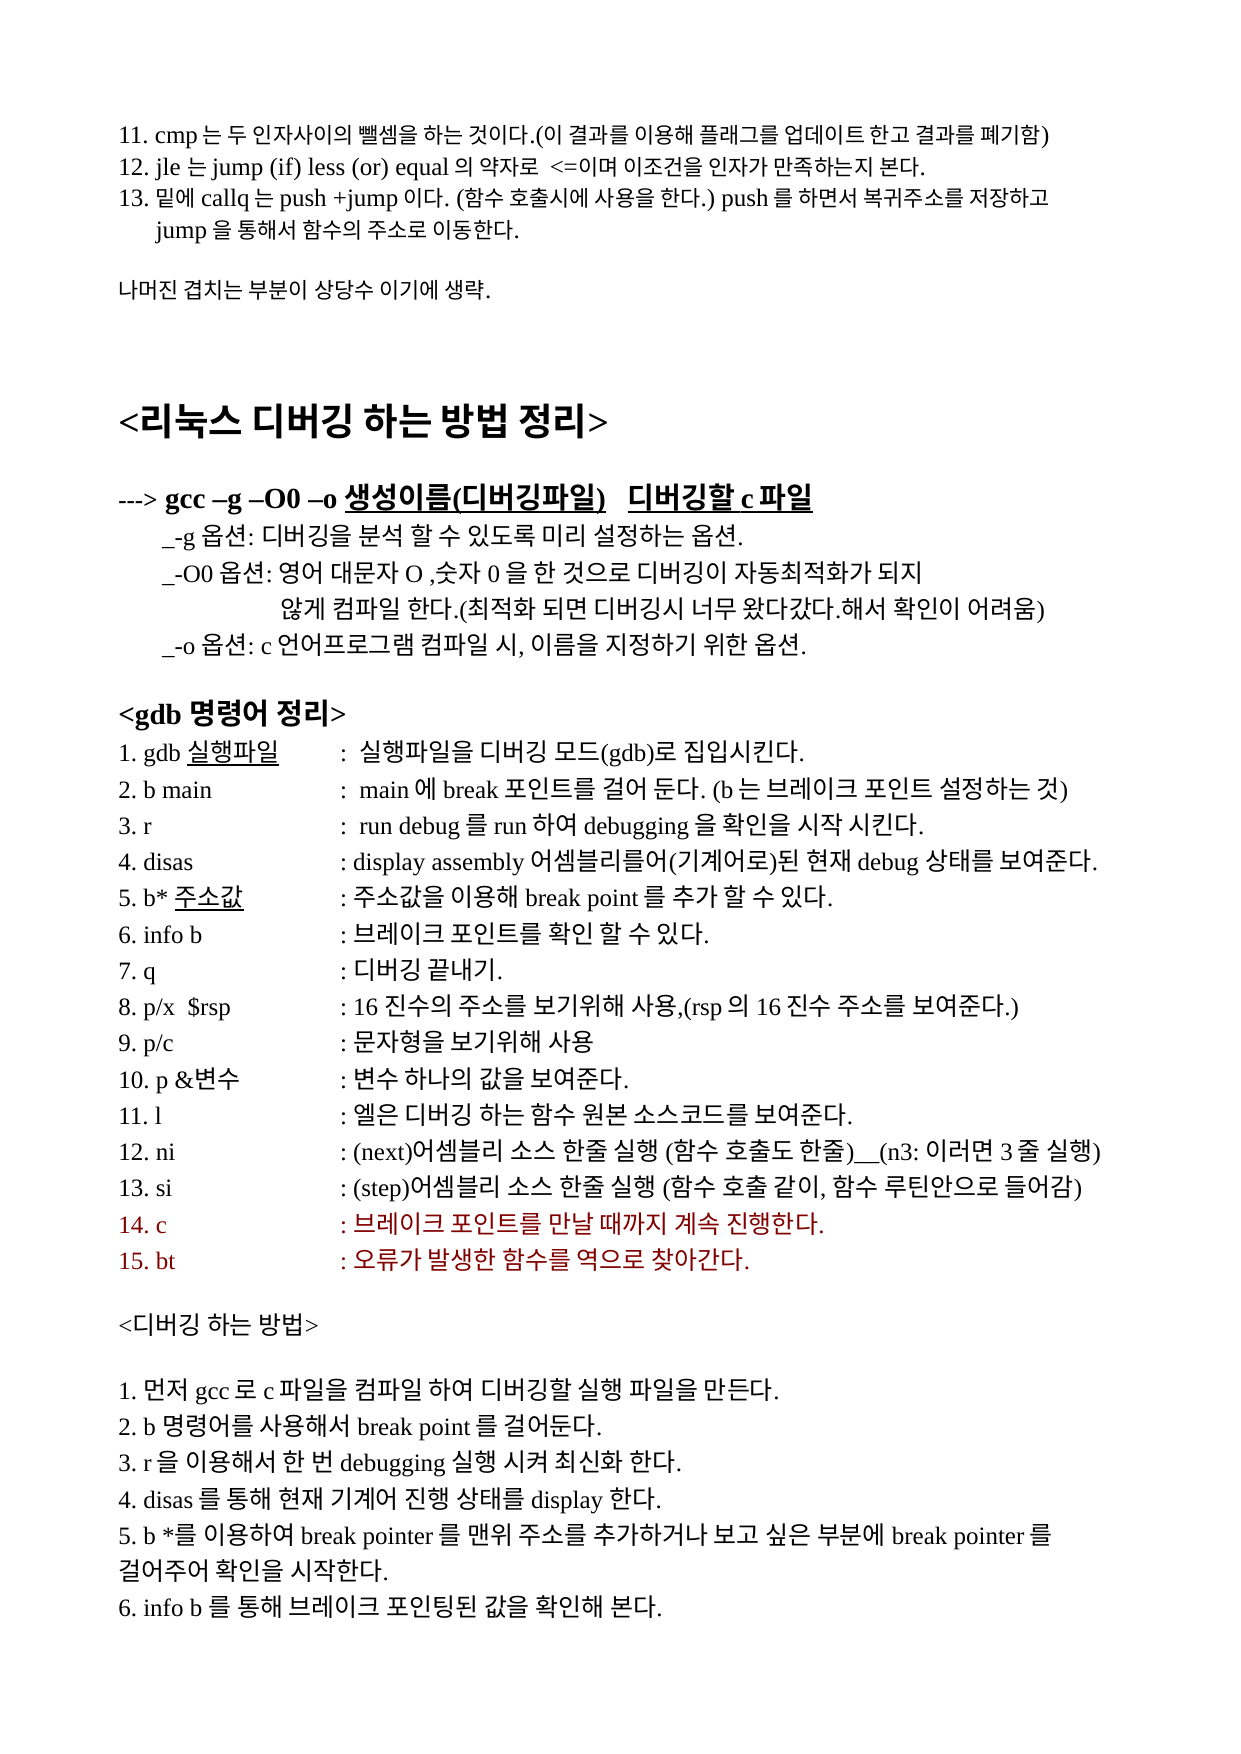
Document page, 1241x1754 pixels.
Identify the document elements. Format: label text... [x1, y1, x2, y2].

text 6. info b 를 통해 브레이크 포인팅된 값을 확인해 본다. [118, 1588, 1122, 1624]
text 10. p &변수 : 변수 하나의 값을 보여준다. [118, 1059, 1122, 1095]
text 5. b* 주소값 : 주소값을 이용해 break point를 추가 할 수 있다. [118, 878, 1122, 914]
text 13. 밑에 callq는 push +jump이다. (함수 호출시에 사용을 한다.) push를 하면서 복귀주소를 저장하고 [118, 181, 1122, 213]
text 14. c : 브레이크 포인트를 만날 때까지 계속 진행한다. [118, 1204, 1122, 1240]
text 11. cmp는 두 인자사이의 뺄셈을 하는 것이다.(이 결과를 이용해 플래그를 업데이트 한고 결과를 폐기함) [118, 118, 1122, 150]
text 11. l : 엘은 디버깅 하는 함수 원본 소스코드를 보여준다. [118, 1095, 1122, 1132]
text 나머진 겹치는 부분이 상당수 이기에 생략. [118, 273, 1122, 305]
text 12. ni : (next)어셈블리 소스 한줄 실행 (함수 호출도 한줄)__(n3: 이러면 3줄 실행) [118, 1132, 1122, 1168]
text <디버깅 하는 방법> [118, 1305, 1122, 1342]
text 15. bt : 오류가 발생한 함수를 역으로 찾아간다. [118, 1240, 1122, 1277]
text <gdb 명령어 정리> [118, 691, 1122, 733]
text jump을 통해서 함수의 주소로 이동한다. [118, 213, 1122, 245]
text 9. p/c : 문자형을 보기위해 사용 [118, 1023, 1122, 1059]
text 5. b *를 이용하여 break pointer를 맨위 주소를 추가하거나 보고 싶은 부분에 break pointer를 걸어주어 확인을 시작한다. [118, 1515, 1122, 1588]
text 1. 먼저 gcc로 c파일을 컴파일 하여 디버깅할 실행 파일을 만든다. [118, 1370, 1122, 1407]
text <리눅스 디버깅 하는 방법 정리> [118, 391, 1122, 446]
text 3. r : run debug를 run하여 debugging을 확인을 시작 시킨다. [118, 805, 1122, 842]
text 12. jle 는 jump (if) less (or) equal의 약자로 <=이며 이조건을 인자가 만족하는지 본다. [118, 150, 1122, 181]
text 4. disas를 통해 현재 기계어 진행 상태를 display 한다. [118, 1479, 1122, 1515]
text ---> gcc –g –O0 –o 생성이름(디버깅파일) 디버깅할c파일 [118, 474, 1122, 517]
text 2. b 명령어를 사용해서 break point를 걸어둔다. [118, 1407, 1122, 1443]
text 않게 컴파일 한다.(최적화 되면 디버깅시 너무 왔다갔다.해서 확인이 어려움) [118, 589, 1122, 626]
text 13. si : (step)어셈블리 소스 한줄 실행 (함수 호출 같이, 함수 루틴안으로 들어감) [118, 1168, 1122, 1204]
text 2. b main : main에 break 포인트를 걸어 둔다. (b는 브레이크 포인트 설정하는 것) [118, 769, 1122, 805]
text 6. info b : 브레이크 포인트를 확인 할 수 있다. [118, 914, 1122, 950]
text _-O0 옵션: 영어 대문자 O ,숫자 0을 한 것으로 디버깅이 자동최적화가 되지 [118, 553, 1122, 589]
text _-g 옵션: 디버깅을 분석 할 수 있도록 미리 설정하는 옵션. [118, 517, 1122, 553]
text _-o 옵션: c언어프로그램 컴파일 시, 이름을 지정하기 위한 옵션. [118, 626, 1122, 662]
text 4. disas : display assembly 어셈블리를어(기계어로)된 현재 debug 상태를 보여준다. [118, 842, 1122, 878]
text 3. r을 이용해서 한 번 debugging 실행 시켜 최신화 한다. [118, 1443, 1122, 1479]
text 8. p/x $rsp : 16 진수의 주소를 보기위해 사용,(rsp의 16진수 주소를 보여준다.) [118, 987, 1122, 1023]
text 1. gdb 실행파일 : 실행파일을 디버깅 모드(gdb)로 집입시킨다. [118, 733, 1122, 769]
text 7. q : 디버깅 끝내기. [118, 950, 1122, 987]
